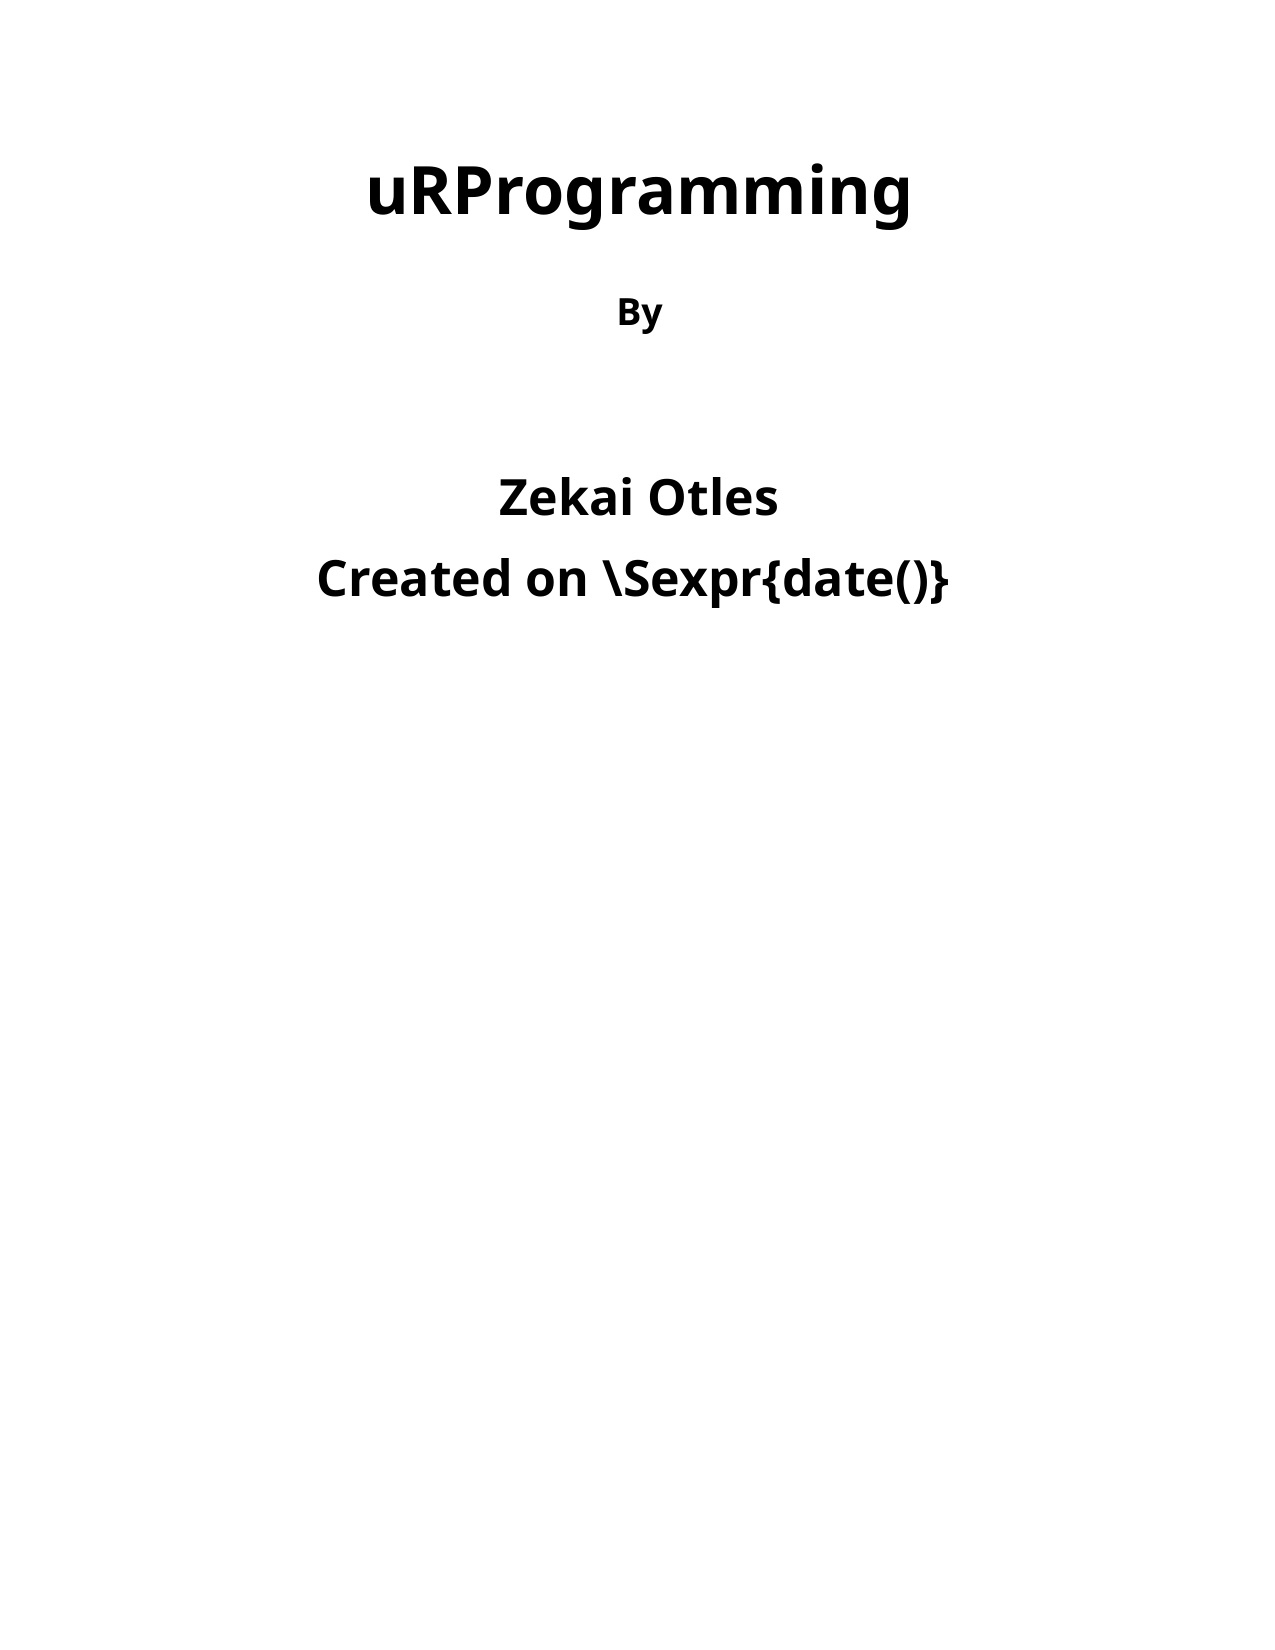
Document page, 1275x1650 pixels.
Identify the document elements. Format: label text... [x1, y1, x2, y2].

title Zekai Otles [196, 462, 1083, 530]
title uRProgramming By [196, 143, 1083, 336]
text Created on \Sexpr{date()} [121, 543, 1158, 611]
